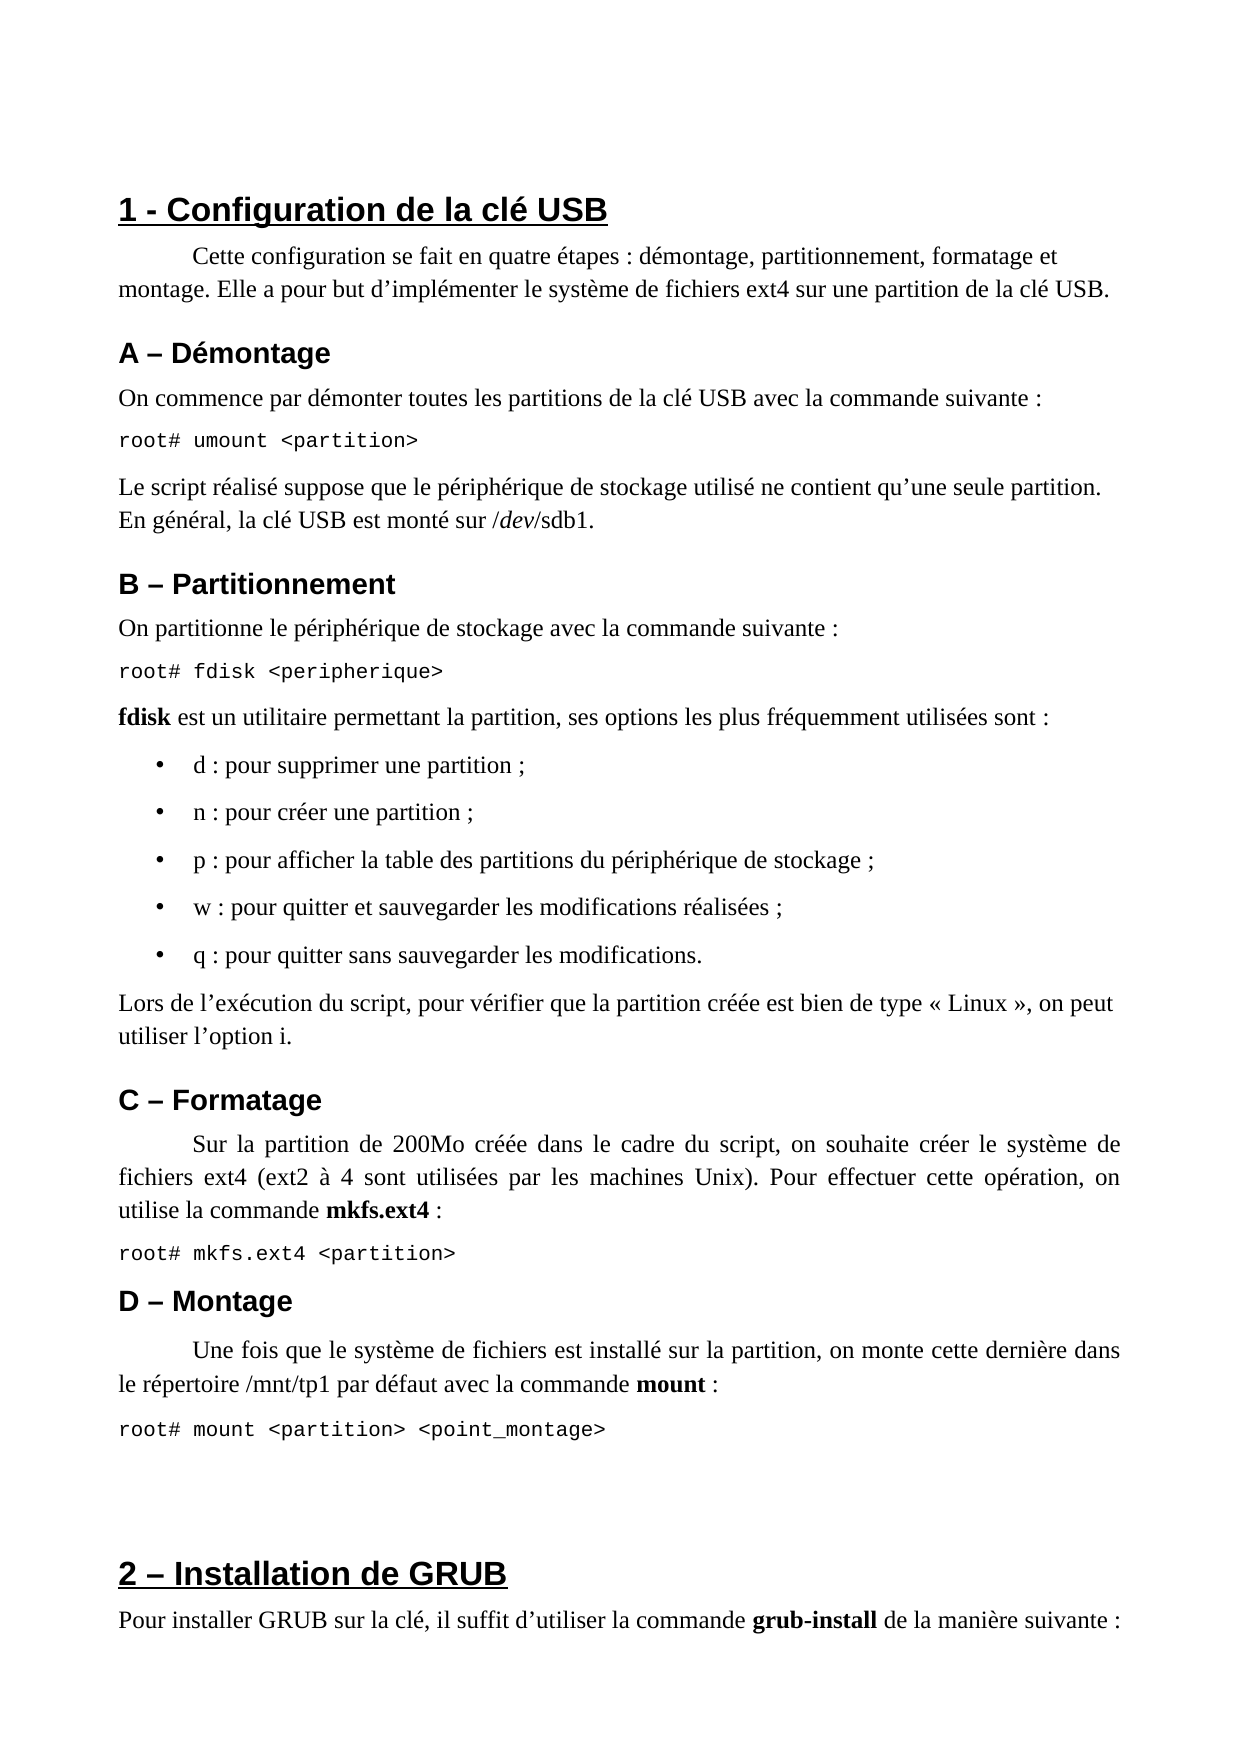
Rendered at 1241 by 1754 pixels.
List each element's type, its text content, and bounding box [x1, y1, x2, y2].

text Sur la partition de 200Mo créée dans le cadre du script, on souhaite créer le système de fichiers ext4 (ext2 à 4 sont utilisées par les machines Unix). Pour effectuer cette opération, on utilise la commande mkfs.ext4 : [118, 1129, 1122, 1224]
text On partitionne le périphérique de stockage avec la commande suivante : [118, 613, 1122, 642]
text Pour installer GRUB sur la clé, il suffit d’utiliser la commande grub-install de la manière suivante : [118, 1605, 1122, 1633]
subtitle C – Formatage [118, 1083, 1122, 1117]
text Le script réalisé suppose que le périphérique de stockage utilisé ne contient qu’une seule partition. En général, la clé USB est monté sur /dev/sdb1. [118, 472, 1122, 533]
text root# fdisk <peripherique> [118, 661, 1122, 684]
list d : pour supprimer une partition ; [156, 750, 1122, 778]
text Lors de l’exécution du script, pour vérifier que la partition créée est bien de type « Linux », on peut utiliser l’option i. [118, 988, 1122, 1049]
list w : pour quitter et sauvegarder les modifications réalisées ; [156, 892, 1122, 921]
subtitle 1 - Configuration de la clé USB [118, 190, 1122, 229]
subtitle B – Partitionnement [118, 567, 1122, 601]
text Une fois que le système de fichiers est installé sur la partition, on monte cette dernière dans le répertoire /mnt/tp1 par défaut avec la commande mount : [118, 1336, 1122, 1397]
list q : pour quitter sans sauvegarder les modifications. [156, 940, 1122, 969]
list n : pour créer une partition ; [156, 797, 1122, 826]
text root# mkfs.ext4 <partition> [118, 1243, 1122, 1266]
subtitle D – Montage [118, 1284, 1122, 1318]
text fdisk est un utilitaire permettant la partition, ses options les plus fréquemment utilisées sont : [118, 702, 1122, 731]
text On commence par démonter toutes les partitions de la clé USB avec la commande suivante : [118, 383, 1122, 411]
text Cette configuration se fait en quatre étapes : démontage, partitionnement, formatage et montage. Elle a pour but d’implémenter le système de fichiers ext4 sur une partition de la clé USB. [118, 241, 1122, 303]
text root# umount <partition> [118, 430, 1122, 454]
subtitle 2 – Installation de GRUB [118, 1553, 1122, 1592]
text root# mount <partition> <point_montage> [118, 1419, 1122, 1443]
subtitle A – Démontage [118, 336, 1122, 370]
list p : pour afficher la table des partitions du périphérique de stockage ; [156, 845, 1122, 874]
